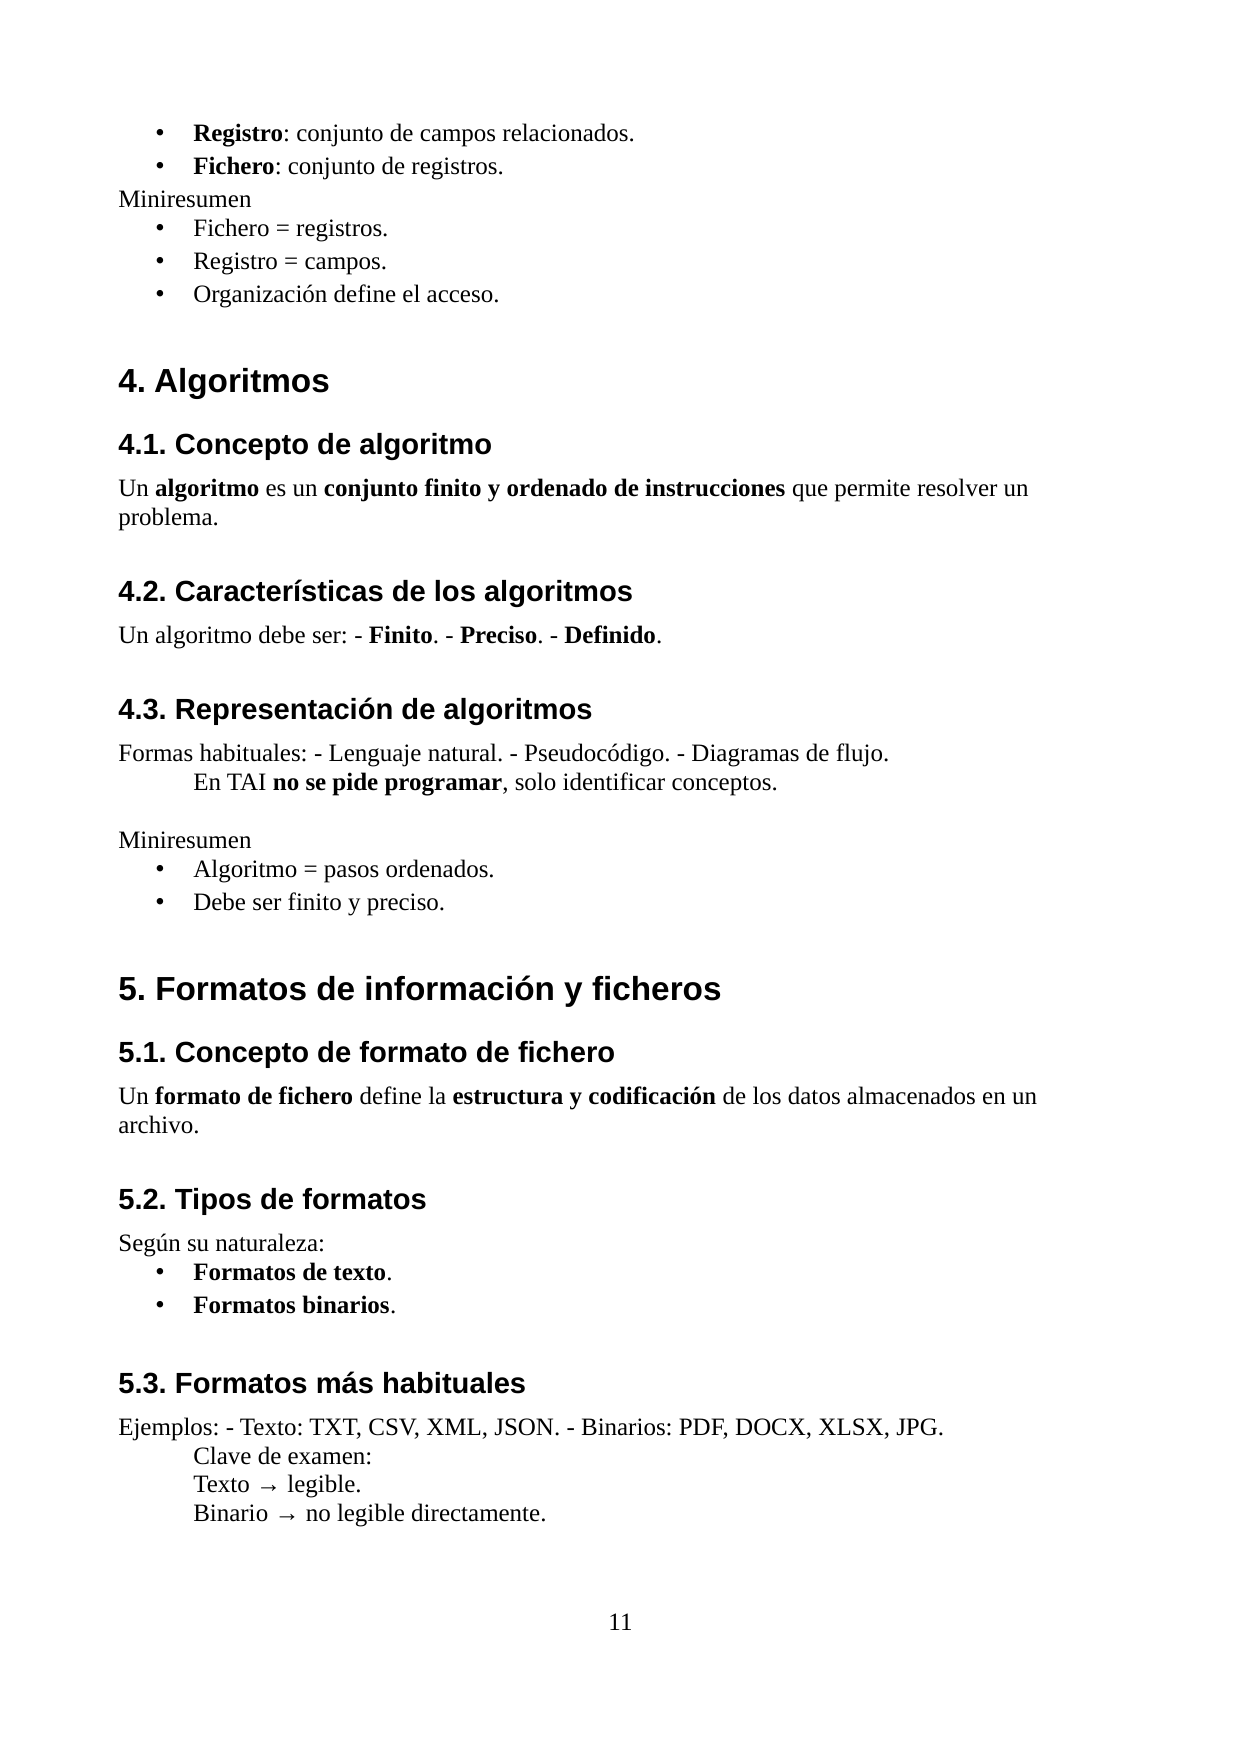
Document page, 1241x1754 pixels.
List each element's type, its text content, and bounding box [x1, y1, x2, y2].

list Debe ser finito y preciso. [156, 887, 1122, 916]
list Registro = campos. [156, 246, 1122, 275]
text Un formato de fichero define la estructura y codificación de los datos almacenados en un archivo. [118, 1081, 1122, 1138]
text Formas habituales: - Lenguaje natural. - Pseudocódigo. - Diagramas de flujo. [118, 738, 1122, 767]
list Formatos binarios. [156, 1290, 1122, 1318]
subtitle 4.3. Representación de algoritmos [118, 692, 1122, 726]
list Algoritmo = pasos ordenados. [156, 854, 1122, 883]
list Organización define el acceso. [156, 279, 1122, 308]
list Formatos de texto. [156, 1257, 1122, 1285]
subtitle Miniresumen [118, 184, 1122, 213]
subtitle Miniresumen [118, 825, 1122, 854]
text Un algoritmo debe ser: - Finito. - Preciso. - Definido. [118, 620, 1122, 649]
text Según su naturaleza: [118, 1228, 1122, 1257]
text Clave de examen: Texto → legible. Binario → no legible directamente. [193, 1441, 1122, 1527]
subtitle 5.1. Concepto de formato de fichero [118, 1035, 1122, 1068]
subtitle 5. Formatos de información y ficheros [118, 969, 1122, 1008]
subtitle 4. Algoritmos [118, 362, 1122, 400]
subtitle 5.2. Tipos de formatos [118, 1182, 1122, 1215]
list Fichero = registros. [156, 213, 1122, 242]
list Registro: conjunto de campos relacionados. [156, 118, 1122, 147]
text Ejemplos: - Texto: TXT, CSV, XML, JSON. - Binarios: PDF, DOCX, XLSX, JPG. [118, 1412, 1122, 1441]
subtitle 4.2. Características de los algoritmos [118, 574, 1122, 607]
subtitle 5.3. Formatos más habituales [118, 1366, 1122, 1399]
text Un algoritmo es un conjunto finito y ordenado de instrucciones que permite resolver un problema. [118, 473, 1122, 531]
subtitle 4.1. Concepto de algoritmo [118, 427, 1122, 461]
list Fichero: conjunto de registros. [156, 151, 1122, 180]
text En TAI no se pide programar, solo identificar conceptos. [193, 767, 1122, 796]
